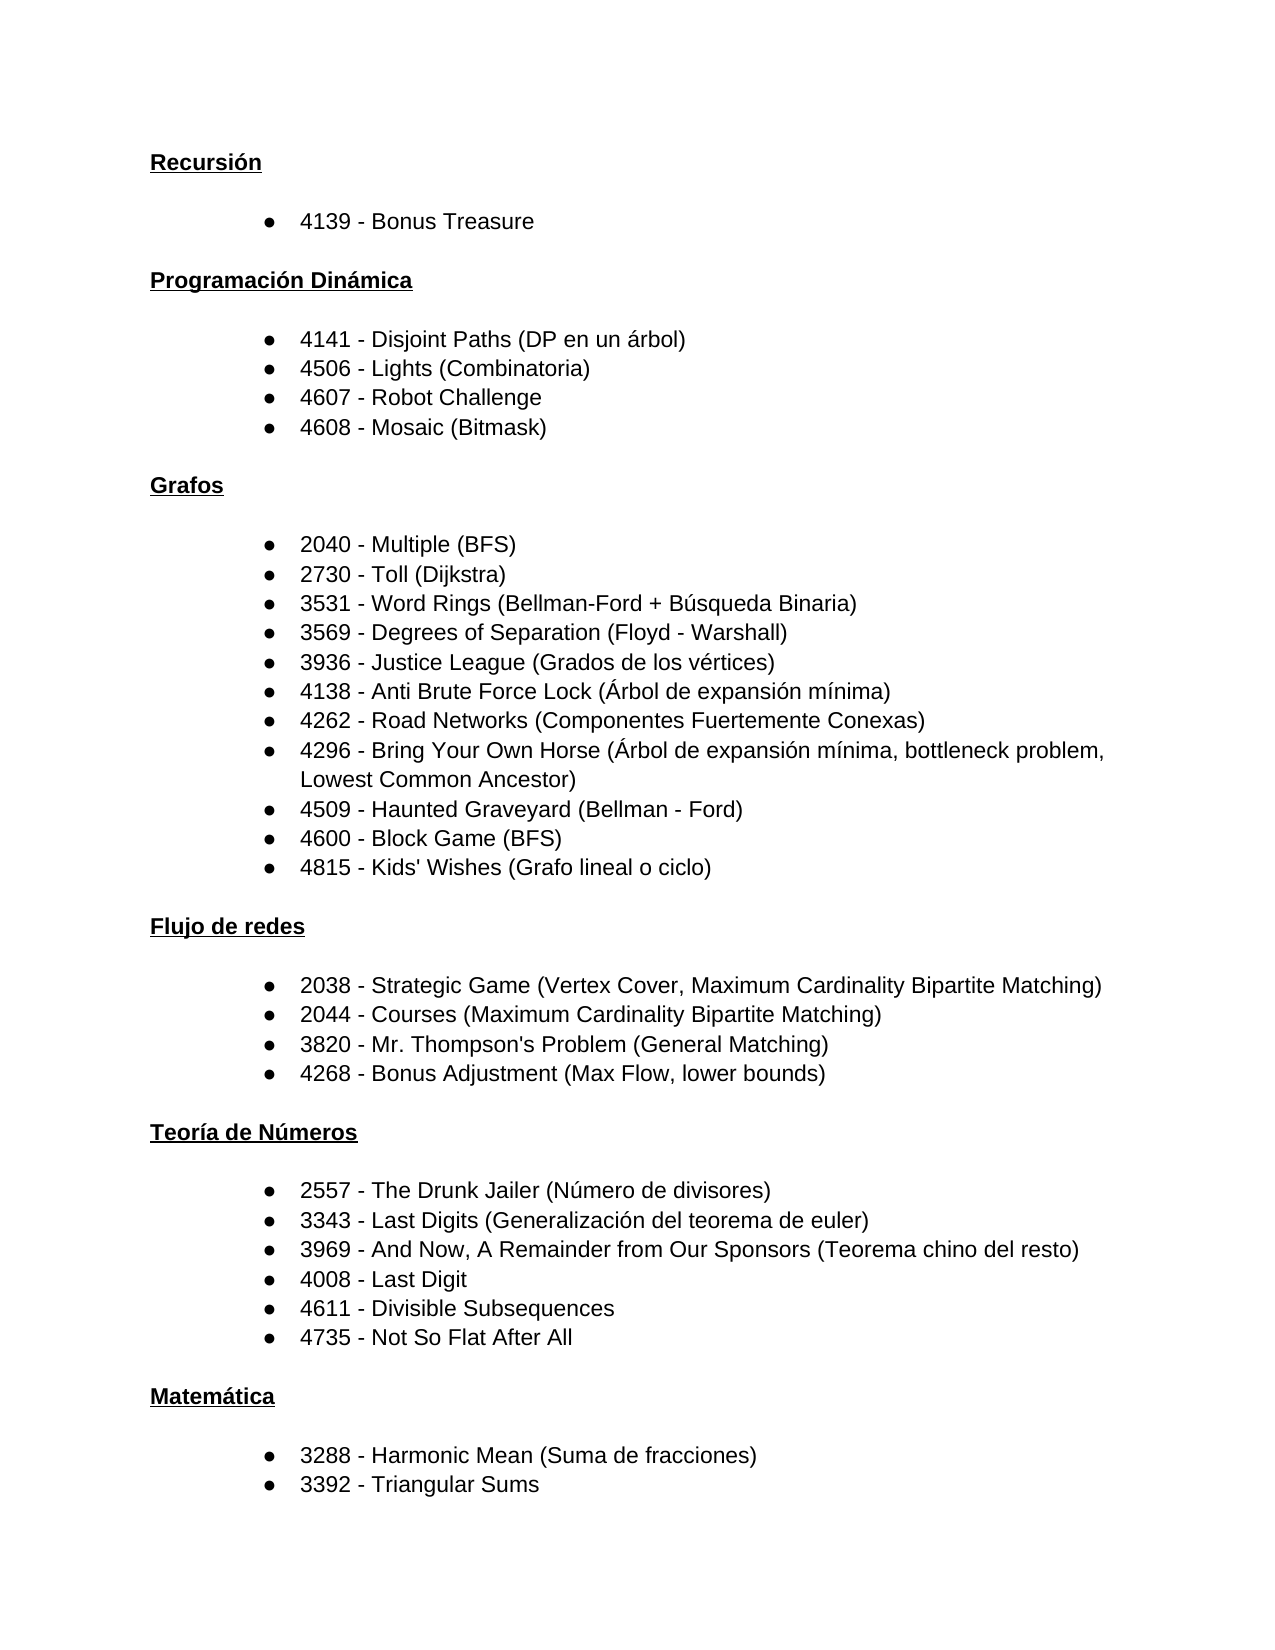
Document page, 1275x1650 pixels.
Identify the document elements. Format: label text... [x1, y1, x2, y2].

list 2040 - Multiple (BFS) [262, 532, 1134, 557]
list 4611 - Divisible Subsequences [262, 1296, 1134, 1321]
list 2557 - The Drunk Jailer (Número de divisores) [262, 1178, 1134, 1204]
list 3392 - Triangular Sums [262, 1472, 1134, 1497]
text Flujo de redes [150, 914, 1134, 939]
list 4141 - Disjoint Paths (DP en un árbol) [262, 326, 1134, 352]
list 2038 - Strategic Game (Vertex Cover, Maximum Cardinality Bipartite Matching) [262, 972, 1134, 998]
list 3343 - Last Digits (Generalización del teorema de euler) [262, 1207, 1134, 1233]
list 4509 - Haunted Graveyard (Bellman - Ford) [262, 796, 1134, 822]
text Recursión [150, 150, 1134, 176]
text Teoría de Números [150, 1119, 1134, 1145]
list 4268 - Bonus Adjustment (Max Flow, lower bounds) [262, 1061, 1134, 1086]
list 2044 - Courses (Maximum Cardinality Bipartite Matching) [262, 1002, 1134, 1027]
list 2730 - Toll (Dijkstra) [262, 561, 1134, 587]
list 3288 - Harmonic Mean (Suma de fracciones) [262, 1442, 1134, 1468]
list 3820 - Mr. Thompson's Problem (General Matching) [262, 1031, 1134, 1057]
list 4815 - Kids' Wishes (Grafo lineal o ciclo) [262, 855, 1134, 881]
list 3969 - And Now, A Remainder from Our Sponsors (Teorema chino del resto) [262, 1237, 1134, 1262]
list 4296 - Bring Your Own Horse (Árbol de expansión mínima, bottleneck problem, Lowest Common Ancestor) [262, 737, 1134, 792]
list 4008 - Last Digit [262, 1266, 1134, 1292]
text Matemática [150, 1384, 1134, 1409]
list 4138 - Anti Brute Force Lock (Árbol de expansión mínima) [262, 679, 1134, 704]
list 4139 - Bonus Treasure [262, 209, 1134, 234]
list 3936 - Justice League (Grados de los vértices) [262, 649, 1134, 675]
list 4506 - Lights (Combinatoria) [262, 356, 1134, 381]
text Grafos [150, 473, 1134, 499]
list 3569 - Degrees of Separation (Floyd - Warshall) [262, 620, 1134, 646]
list 4262 - Road Networks (Componentes Fuertemente Conexas) [262, 708, 1134, 734]
list 3531 - Word Rings (Bellman-Ford + Búsqueda Binaria) [262, 591, 1134, 616]
list 4600 - Block Game (BFS) [262, 826, 1134, 851]
list 4608 - Mosaic (Bitmask) [262, 414, 1134, 440]
list 4735 - Not So Flat After All [262, 1325, 1134, 1351]
list 4607 - Robot Challenge [262, 385, 1134, 411]
text Programación Dinámica [150, 267, 1134, 293]
